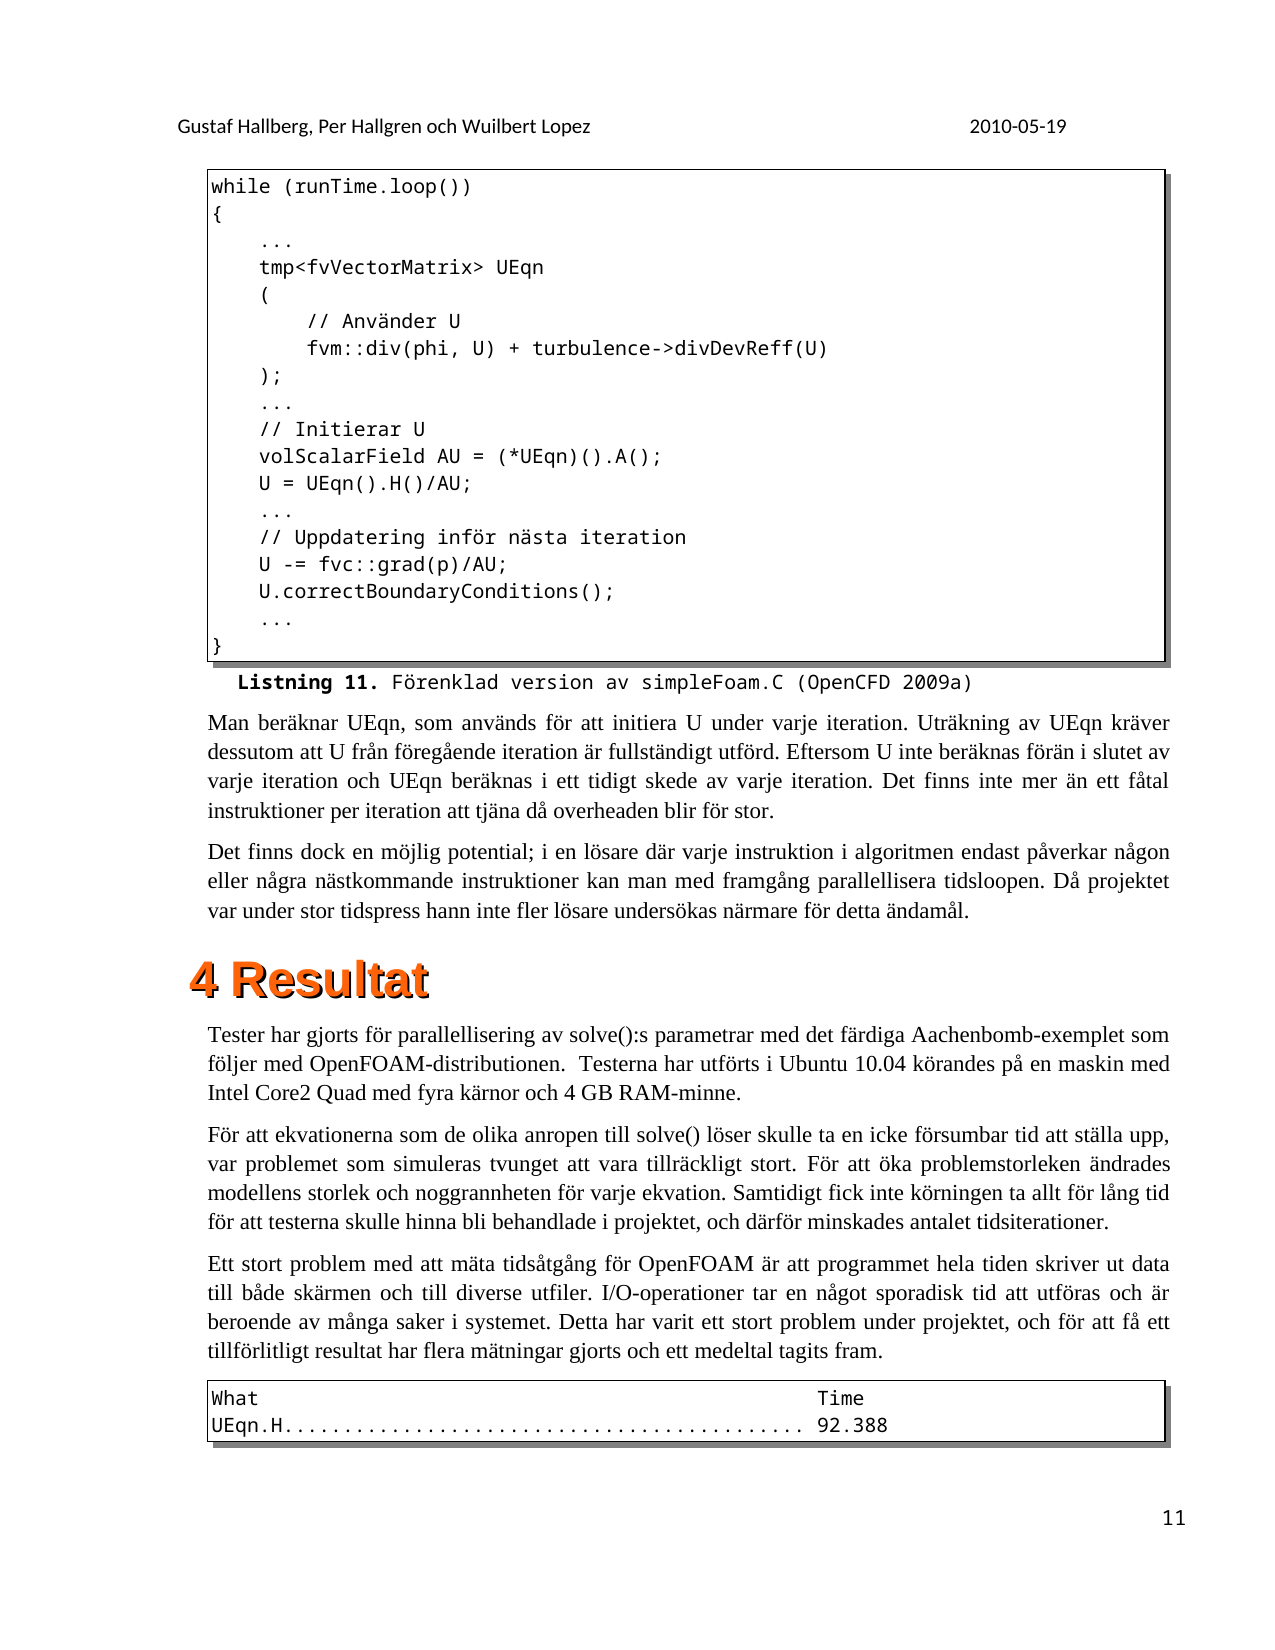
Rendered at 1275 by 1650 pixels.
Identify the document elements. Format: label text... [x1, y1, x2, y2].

text Det finns dock en möjlig potential; i en lösare där varje instruktion i algoritmen endast påverkar någon eller några nästkommande instruktioner kan man med framgång parallellisera tidsloopen. Då projektet var under stor tidspress hann inte fler lösare undersökas närmare för detta ändamål. [207, 894, 1171, 923]
text UEqn.H............................................ 92.388 [208, 1407, 1164, 1441]
text Ett stort problem med att mäta tidsåtgång för OpenFOAM är att programmet hela tiden skriver ut data till både skärmen och till diverse utfiler. I/O-operationer tar en något sporadisk tid att utföras och är beroende av många saker i systemet. Detta har varit ett stort problem under projektet, och för att få ett tillförlitligt resultat har flera mätningar gjorts och ett medeltal tagits fram. [207, 1334, 1171, 1364]
text Man beräknar UEqn, som används för att initiera U under varje iteration. Uträkning av UEqn kräver dessutom att U från föregående iteration är fullständigt utförd. Eftersom U inte beräknas förän i slutet av varje iteration och UEqn beräknas i ett tidigt skede av varje iteration. Det finns inte mer än ett fåtal instruktioner per iteration att tjäna då overheaden blir för stor. [207, 794, 1171, 823]
subtitle 4 Resultat [428, 951, 1171, 1007]
text What Time [208, 1381, 1164, 1407]
text Tester har gjorts för parallellisering av solve():s parametrar med det färdiga Aachenbomb-exemplet som följer med OpenFOAM-distributionen. Testerna har utförts i Ubuntu 10.04 körandes på en maskin med Intel Core2 Quad med fyra kärnor och 4 GB RAM-minne. [207, 1076, 1171, 1105]
text while (runTime.loop()) { ... tmp<fvVectorMatrix> UEqn ( // Använder U fvm::div(phi, U) + turbulence->divDevReff(U) ); ... // Initierar U volScalarField AU = (*UEqn)().A(); U = UEqn().H()/AU; ... // Uppdatering inför nästa iteration U -= fvc::grad(p)/AU; U.correctBoundaryConditions(); ... } [208, 170, 1164, 661]
text Listning 11. Förenklad version av simpleFoam.C (OpenCFD 2009a) [237, 668, 1186, 695]
text För att ekvationerna som de olika anropen till solve() löser skulle ta en icke försumbar tid att ställa upp, var problemet som simuleras tvunget att vara tillräckligt stort. För att öka problemstorleken ändrades modellens storlek och noggrannheten för varje ekvation. Samtidigt fick inte körningen ta allt för lång tid för att testerna skulle hinna bli behandlade i projektet, och därför minskades antalet tidsiterationer. [207, 1205, 1171, 1234]
